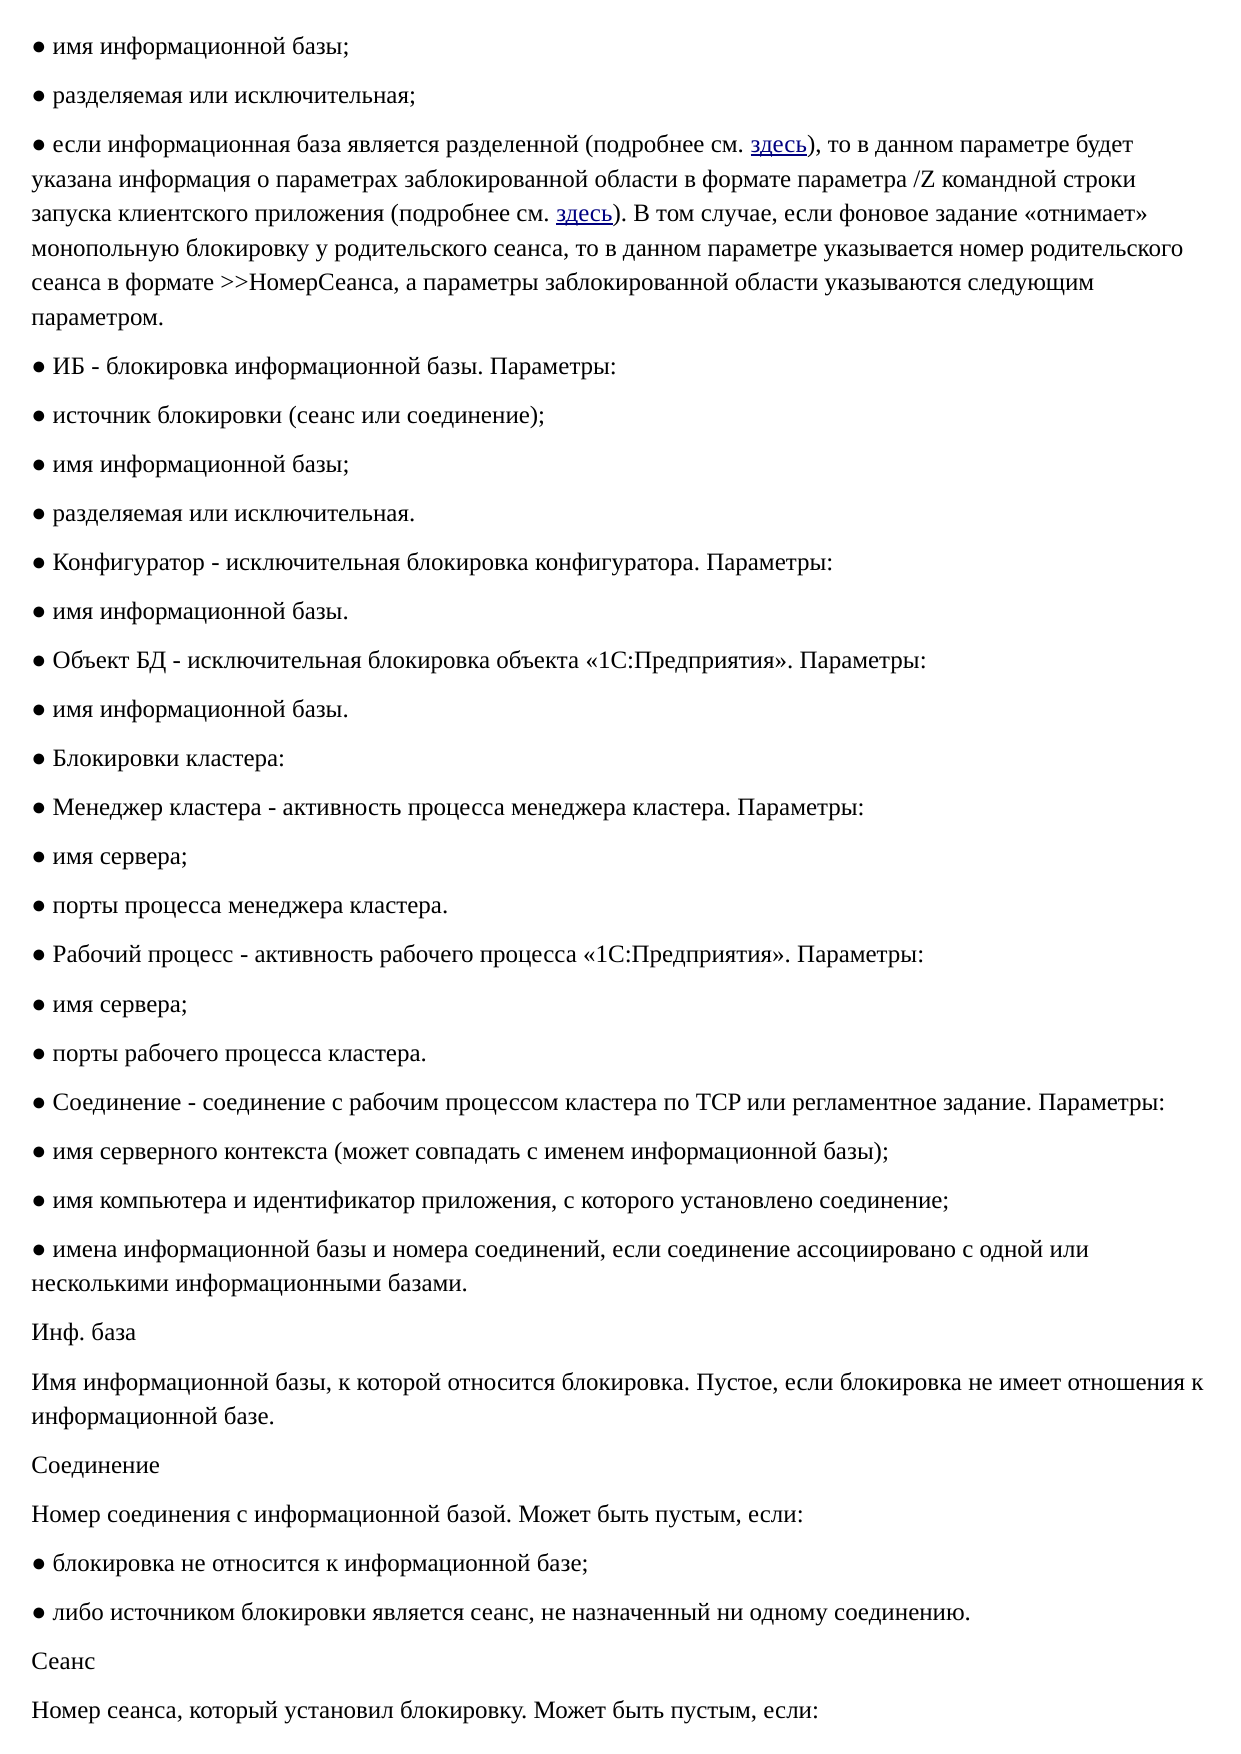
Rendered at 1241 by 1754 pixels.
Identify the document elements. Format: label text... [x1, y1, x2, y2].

text ● порты рабочего процесса кластера. [31, 1038, 1212, 1066]
text ● имя информационной базы; [31, 31, 1212, 60]
text ● имя информационной базы. [31, 596, 1212, 625]
text ● Конфигуратор ‑ исключительная блокировка конфигуратора. Параметры: [31, 547, 1212, 576]
text Соединение [31, 1450, 1212, 1479]
text ● либо источником блокировки является сеанс, не назначенный ни одному соединению. [31, 1597, 1212, 1626]
text ● Рабочий процесс ‑ активность рабочего процесса «1С:Предприятия». Параметры: [31, 939, 1212, 968]
text Инф. база [31, 1317, 1212, 1346]
text Имя информационной базы, к которой относится блокировка. Пустое, если блокировка не имеет отношения к информационной базе. [31, 1367, 1212, 1430]
text ● если информационная база является разделенной (подробнее см. здесь), то в данном параметре будет указана информация о параметрах заблокированной области в формате параметра /Z командной строки запуска клиентского приложения (подробнее см. здесь). В том случае, если фоновое задание «отнимает» монопольную блокировку у родительского сеанса, то в данном параметре указывается номер родительского сеанса в формате >>НомерСеанса, а параметры заблокированной области указываются следующим параметром. [31, 129, 1212, 331]
text Номер сеанса, который установил блокировку. Может быть пустым, если: [31, 1695, 1212, 1724]
text ● источник блокировки (сеанс или соединение); [31, 400, 1212, 429]
text ● имя серверного контекста (может совпадать с именем информационной базы); [31, 1136, 1212, 1164]
text ● блокировка не относится к информационной базе; [31, 1548, 1212, 1577]
text ● разделяемая или исключительная. [31, 498, 1212, 527]
text Сеанс [31, 1646, 1212, 1675]
text ● имя информационной базы. [31, 694, 1212, 723]
text ● Объект БД ‑ исключительная блокировка объекта «1С:Предприятия». Параметры: [31, 645, 1212, 674]
text ● имя сервера; [31, 989, 1212, 1017]
text ● Блокировки кластера: [31, 743, 1212, 772]
text ● имя информационной базы; [31, 449, 1212, 478]
text ● Соединение ‑ соединение с рабочим процессом кластера по TCP или регламентное задание. Параметры: [31, 1087, 1212, 1116]
text ● имя сервера; [31, 841, 1212, 870]
text ● Менеджер кластера ‑ активность процесса менеджера кластера. Параметры: [31, 792, 1212, 821]
text Номер соединения с информационной базой. Может быть пустым, если: [31, 1499, 1212, 1528]
text ● порты процесса менеджера кластера. [31, 891, 1212, 919]
text ● разделяемая или исключительная; [31, 80, 1212, 109]
text ● имя компьютера и идентификатор приложения, с которого установлено соединение; [31, 1185, 1212, 1214]
text ● ИБ ‑ блокировка информационной базы. Параметры: [31, 351, 1212, 379]
text ● имена информационной базы и номера соединений, если соединение ассоциировано с одной или несколькими информационными базами. [31, 1234, 1212, 1297]
